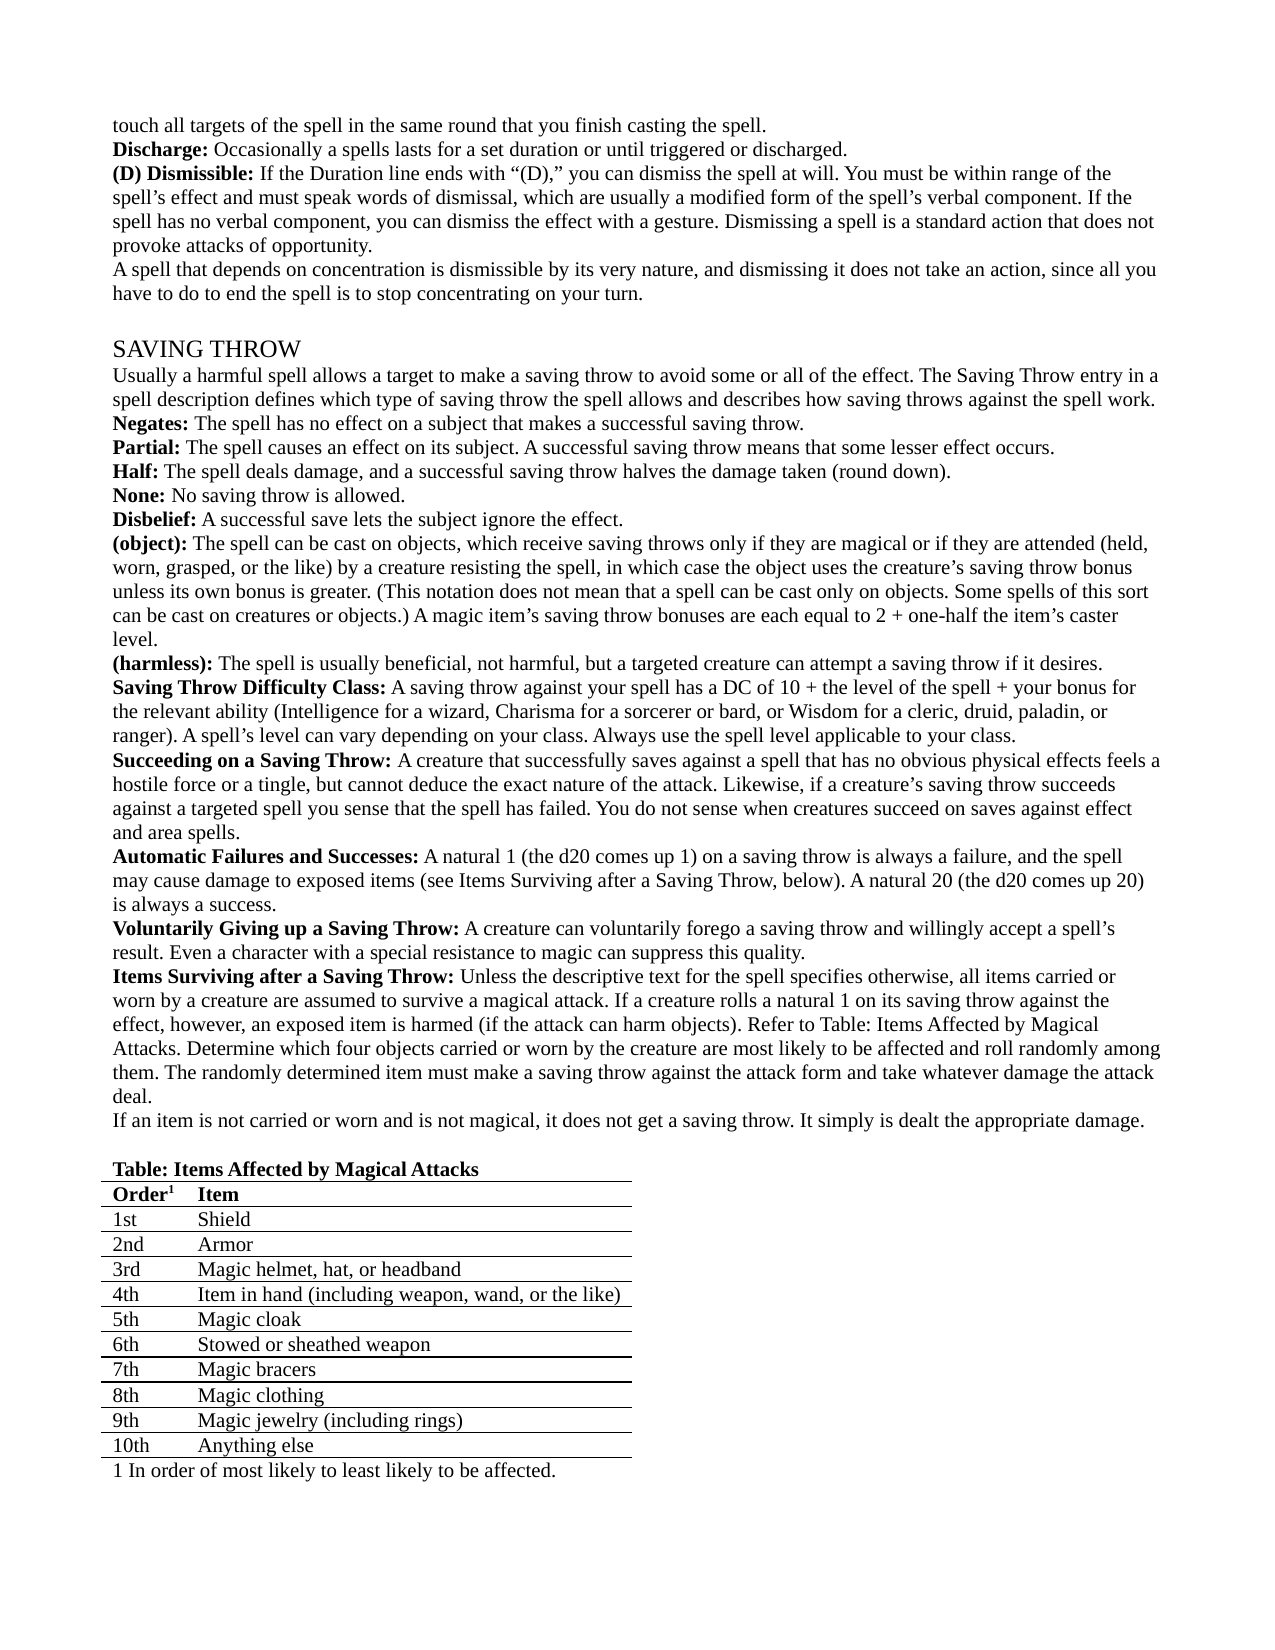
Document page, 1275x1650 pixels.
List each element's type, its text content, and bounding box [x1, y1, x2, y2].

text Voluntarily Giving up a Saving Throw: A creature can voluntarily forego a saving throw and willingly accept a spell’s result. Even a character with a special resistance to magic can suppress this quality. [112, 916, 1162, 964]
table_cell Magic bracers [186, 1358, 632, 1381]
table_cell 1 In order of most likely to least likely to be affected. [101, 1458, 632, 1482]
table_cell 7th [101, 1358, 186, 1381]
text (object): The spell can be cast on objects, which receive saving throws only if they are magical or if they are attended (held, worn, grasped, or the like) by a creature resisting the spell, in which case the object uses the creature’s saving throw bonus unless its own bonus is greater. (This notation does not mean that a spell can be cast only on objects. Some spells of this sort can be cast on creatures or objects.) A magic item’s saving throw bonuses are each equal to 2 + one-half the item’s caster level. [112, 531, 1162, 651]
table_cell Item [186, 1182, 632, 1206]
table_cell Magic clothing [186, 1383, 632, 1407]
text If an item is not carried or worn and is not magical, it does not get a saving throw. It simply is dealt the appropriate damage. [112, 1108, 1162, 1132]
table_cell Magic helmet, hat, or headband [186, 1257, 632, 1281]
table_cell 10th [101, 1433, 186, 1457]
table_cell Stowed or sheathed weapon [186, 1332, 632, 1356]
text Discharge: Occasionally a spells lasts for a set duration or until triggered or discharged. [112, 137, 1162, 161]
table_cell 9th [101, 1408, 186, 1432]
table_cell 6th [101, 1332, 186, 1356]
table_cell 3rd [101, 1257, 186, 1281]
text (harmless): The spell is usually beneficial, not harmful, but a targeted creature can attempt a saving throw if it desires. [112, 651, 1162, 675]
table_cell 5th [101, 1307, 186, 1331]
text Usually a harmful spell allows a target to make a saving throw to avoid some or all of the effect. The Saving Throw entry in a spell description defines which type of saving throw the spell allows and describes how saving throws against the spell work. [112, 362, 1162, 411]
table_cell Item in hand (including weapon, wand, or the like) [186, 1282, 632, 1306]
text touch all targets of the spell in the same round that you finish casting the spell. [112, 112, 1162, 137]
text Negates: The spell has no effect on a subject that makes a successful saving throw. [112, 411, 1162, 435]
table_cell 2nd [101, 1232, 186, 1256]
text Succeeding on a Saving Throw: A creature that successfully saves against a spell that has no obvious physical effects feels a hostile force or a tingle, but cannot deduce the exact nature of the attack. Likewise, if a creature’s saving throw succeeds against a targeted spell you sense that the spell has failed. You do not sense when creatures succeed on saves against effect and area spells. [112, 747, 1162, 844]
text Partial: The spell causes an effect on its subject. A successful saving throw means that some lesser effect occurs. [112, 435, 1162, 459]
table_cell Order1 [101, 1182, 186, 1206]
table_cell 1st [101, 1207, 186, 1231]
table_cell 8th [101, 1383, 186, 1407]
text Disbelief: A successful save lets the subject ignore the effect. [112, 507, 1162, 531]
text None: No saving throw is allowed. [112, 483, 1162, 507]
table_cell Armor [186, 1232, 632, 1256]
text A spell that depends on concentration is dismissible by its very nature, and dismissing it does not take an action, since all you have to do to end the spell is to stop concentrating on your turn. [112, 257, 1162, 305]
table_cell Magic cloak [186, 1307, 632, 1331]
table_cell Anything else [186, 1433, 632, 1457]
text Half: The spell deals damage, and a successful saving throw halves the damage taken (round down). [112, 459, 1162, 483]
table_cell Magic jewelry (including rings) [186, 1408, 632, 1432]
table_header Table: Items Affected by Magical Attacks [101, 1157, 632, 1181]
text Saving Throw Difficulty Class: A saving throw against your spell has a DC of 10 + the level of the spell + your bonus for the relevant ability (Intelligence for a wizard, Charisma for a sorcerer or bard, or Wisdom for a cleric, druid, paladin, or ranger). A spell’s level can vary depending on your class. Always use the spell level applicable to your class. [112, 675, 1162, 747]
text Items Surviving after a Saving Throw: Unless the descriptive text for the spell specifies otherwise, all items carried or worn by a creature are assumed to survive a magical attack. If a creature rolls a natural 1 on its saving throw against the effect, however, an exposed item is harmed (if the attack can harm objects). Refer to Table: Items Affected by Magical Attacks. Determine which four objects carried or worn by the creature are most likely to be affected and roll randomly among them. The randomly determined item must make a saving throw against the attack form and take whatever damage the attack deal. [112, 964, 1162, 1108]
text Automatic Failures and Successes: A natural 1 (the d20 comes up 1) on a saving throw is always a failure, and the spell may cause damage to exposed items (see Items Surviving after a Saving Throw, below). A natural 20 (the d20 comes up 20) is always a success. [112, 844, 1162, 916]
table_cell 4th [101, 1282, 186, 1306]
text (D) Dismissible: If the Duration line ends with “(D),” you can dismiss the spell at will. You must be within range of the spell’s effect and must speak words of dismissal, which are usually a modified form of the spell’s verbal component. If the spell has no verbal component, you can dismiss the effect with a gesture. Dismissing a spell is a standard action that does not provoke attacks of opportunity. [112, 161, 1162, 257]
table_cell Shield [186, 1207, 632, 1231]
text SAVING THROW [112, 334, 1162, 362]
